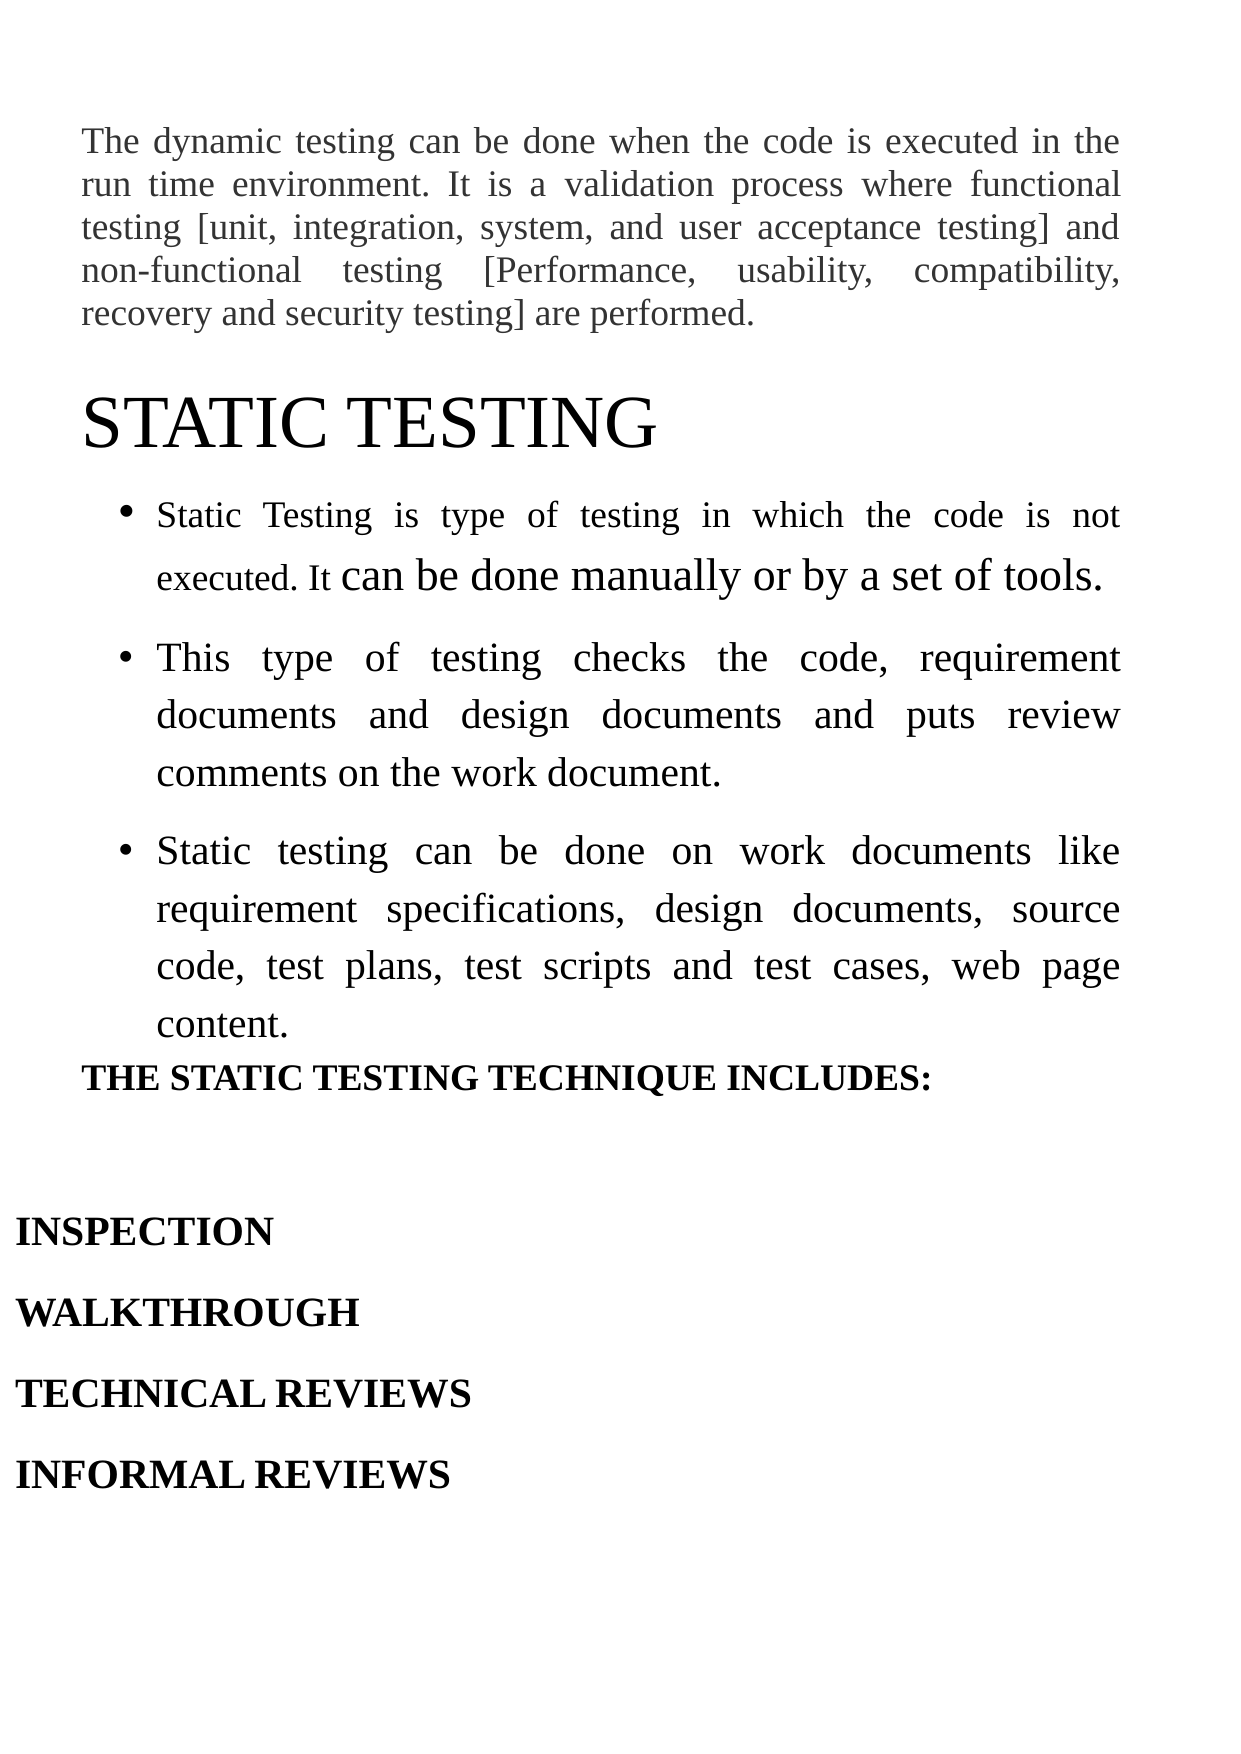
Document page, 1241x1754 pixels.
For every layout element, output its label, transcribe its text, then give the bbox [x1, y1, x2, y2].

title THE STATIC TESTING TECHNIQUE INCLUDES: [81, 1056, 1122, 1099]
title Static testing can be done on work documents like requirement specifications, design documents, source code, test plans, test scripts and test cases, web page content. [119, 826, 1122, 1046]
title This type of testing checks the code, requirement documents and design documents and puts review comments on the work document. [119, 632, 1122, 795]
title STATIC TESTING [81, 377, 1122, 463]
title Static Testing is type of testing in which the code is not executed. It can be done manually or by a set of tools. [119, 493, 1122, 601]
text The dynamic testing can be done when the code is executed in the run time environment. It is a validation process where functional testing [unit, integration, system, and user acceptance testing] and non-functional testing [Performance, usability, compatibility, recovery and security testing] are performed. [81, 118, 1122, 334]
